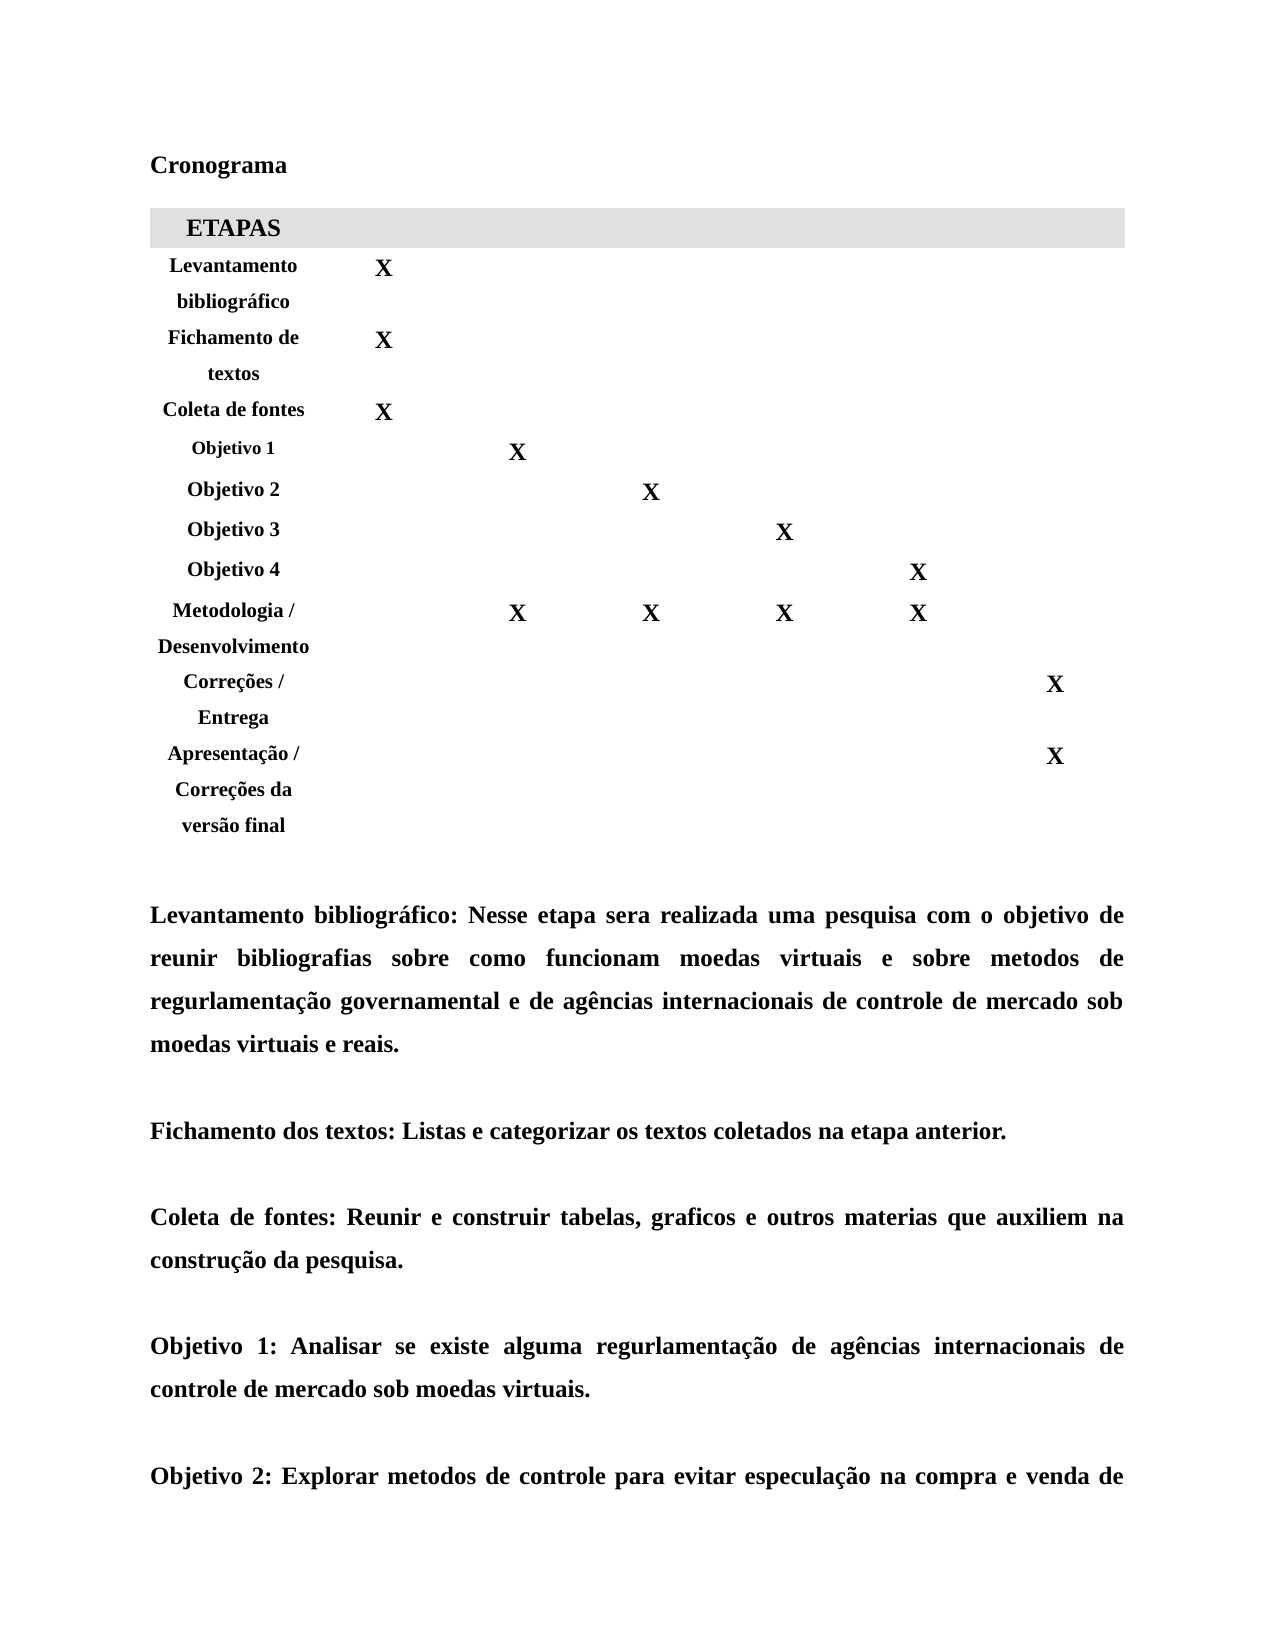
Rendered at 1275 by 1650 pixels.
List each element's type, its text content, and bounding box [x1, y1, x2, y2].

table_cell [317, 664, 450, 735]
table_cell [317, 592, 450, 663]
table_header [851, 208, 985, 248]
table_cell X [450, 431, 584, 471]
table_cell X [718, 592, 851, 663]
text Cronograma [150, 150, 1125, 179]
table_cell [718, 319, 851, 391]
table_cell [985, 471, 1125, 511]
table_cell [317, 471, 450, 511]
table_cell [450, 391, 584, 431]
text Objetivo 1: Analisar se existe alguma regurlamentação de agências internacionais de controle de mercado sob moedas virtuais. [150, 1331, 1125, 1403]
table_cell [718, 471, 851, 511]
table_cell [584, 552, 718, 592]
table_cell [450, 511, 584, 552]
table_cell Apresentação / Correções da versão final [150, 735, 317, 843]
table_cell [584, 664, 718, 735]
table_cell [718, 664, 851, 735]
table_cell Objetivo 4 [150, 552, 317, 592]
table_cell X [317, 391, 450, 431]
table_cell [450, 471, 584, 511]
table_cell [584, 319, 718, 391]
table_cell [985, 431, 1125, 471]
table_cell Objetivo 2 [150, 471, 317, 511]
table_cell [851, 431, 985, 471]
table_cell X [851, 552, 985, 592]
table_cell [584, 511, 718, 552]
table_cell Objetivo 1 [150, 431, 317, 471]
table_header [584, 208, 718, 248]
table_cell [718, 391, 851, 431]
table_cell Correções / Entrega [150, 664, 317, 735]
table_cell [718, 248, 851, 319]
text Levantamento bibliográfico: Nesse etapa sera realizada uma pesquisa com o objetivo de reunir bibliografias sobre como funcionam moedas virtuais e sobre metodos de regurlamentação governamental e de agências internacionais de controle de mercado sob moedas virtuais e reais. [150, 900, 1125, 1058]
table_cell [985, 391, 1125, 431]
table_cell [450, 552, 584, 592]
table_cell [851, 471, 985, 511]
table_cell [718, 431, 851, 471]
table_cell [985, 248, 1125, 319]
table_cell [317, 552, 450, 592]
table_cell X [584, 471, 718, 511]
table_cell [851, 511, 985, 552]
table_cell Fichamento de textos [150, 319, 317, 391]
table_cell X [718, 511, 851, 552]
table_cell Objetivo 3 [150, 511, 317, 552]
table_cell [985, 592, 1125, 663]
table_cell [851, 664, 985, 735]
table_header [317, 208, 450, 248]
table_cell [317, 735, 450, 843]
table_cell X [450, 592, 584, 663]
table_cell [718, 552, 851, 592]
table_cell [851, 735, 985, 843]
table_cell [851, 391, 985, 431]
table_cell X [317, 248, 450, 319]
text Objetivo 2: Explorar metodos de controle para evitar especulação na compra e venda de [150, 1461, 1125, 1489]
table_header [450, 208, 584, 248]
table_cell [317, 511, 450, 552]
table_header [718, 208, 851, 248]
table_cell X [317, 319, 450, 391]
table_cell X [985, 735, 1125, 843]
table_cell Coleta de fontes [150, 391, 317, 431]
text Fichamento dos textos: Listas e categorizar os textos coletados na etapa anterior. [150, 1116, 1125, 1144]
table_cell [985, 511, 1125, 552]
table_cell Levantamento bibliográfico [150, 248, 317, 319]
table_cell Metodologia / Desenvolvimento [150, 592, 317, 663]
table_cell [317, 431, 450, 471]
table_cell [851, 319, 985, 391]
table_cell X [985, 664, 1125, 735]
table_cell [985, 552, 1125, 592]
table_cell X [851, 592, 985, 663]
table_cell [851, 248, 985, 319]
table_cell [584, 248, 718, 319]
table_cell [450, 319, 584, 391]
text Coleta de fontes: Reunir e construir tabelas, graficos e outros materias que auxiliem na construção da pesquisa. [150, 1202, 1125, 1274]
table_cell [584, 431, 718, 471]
table_cell [985, 319, 1125, 391]
table_header [985, 208, 1125, 248]
table_cell [450, 664, 584, 735]
table_cell X [584, 592, 718, 663]
table_cell [450, 735, 584, 843]
table_cell [584, 391, 718, 431]
table_cell [718, 735, 851, 843]
table_header ETAPAS [150, 208, 317, 248]
table_cell [450, 248, 584, 319]
table_cell [584, 735, 718, 843]
